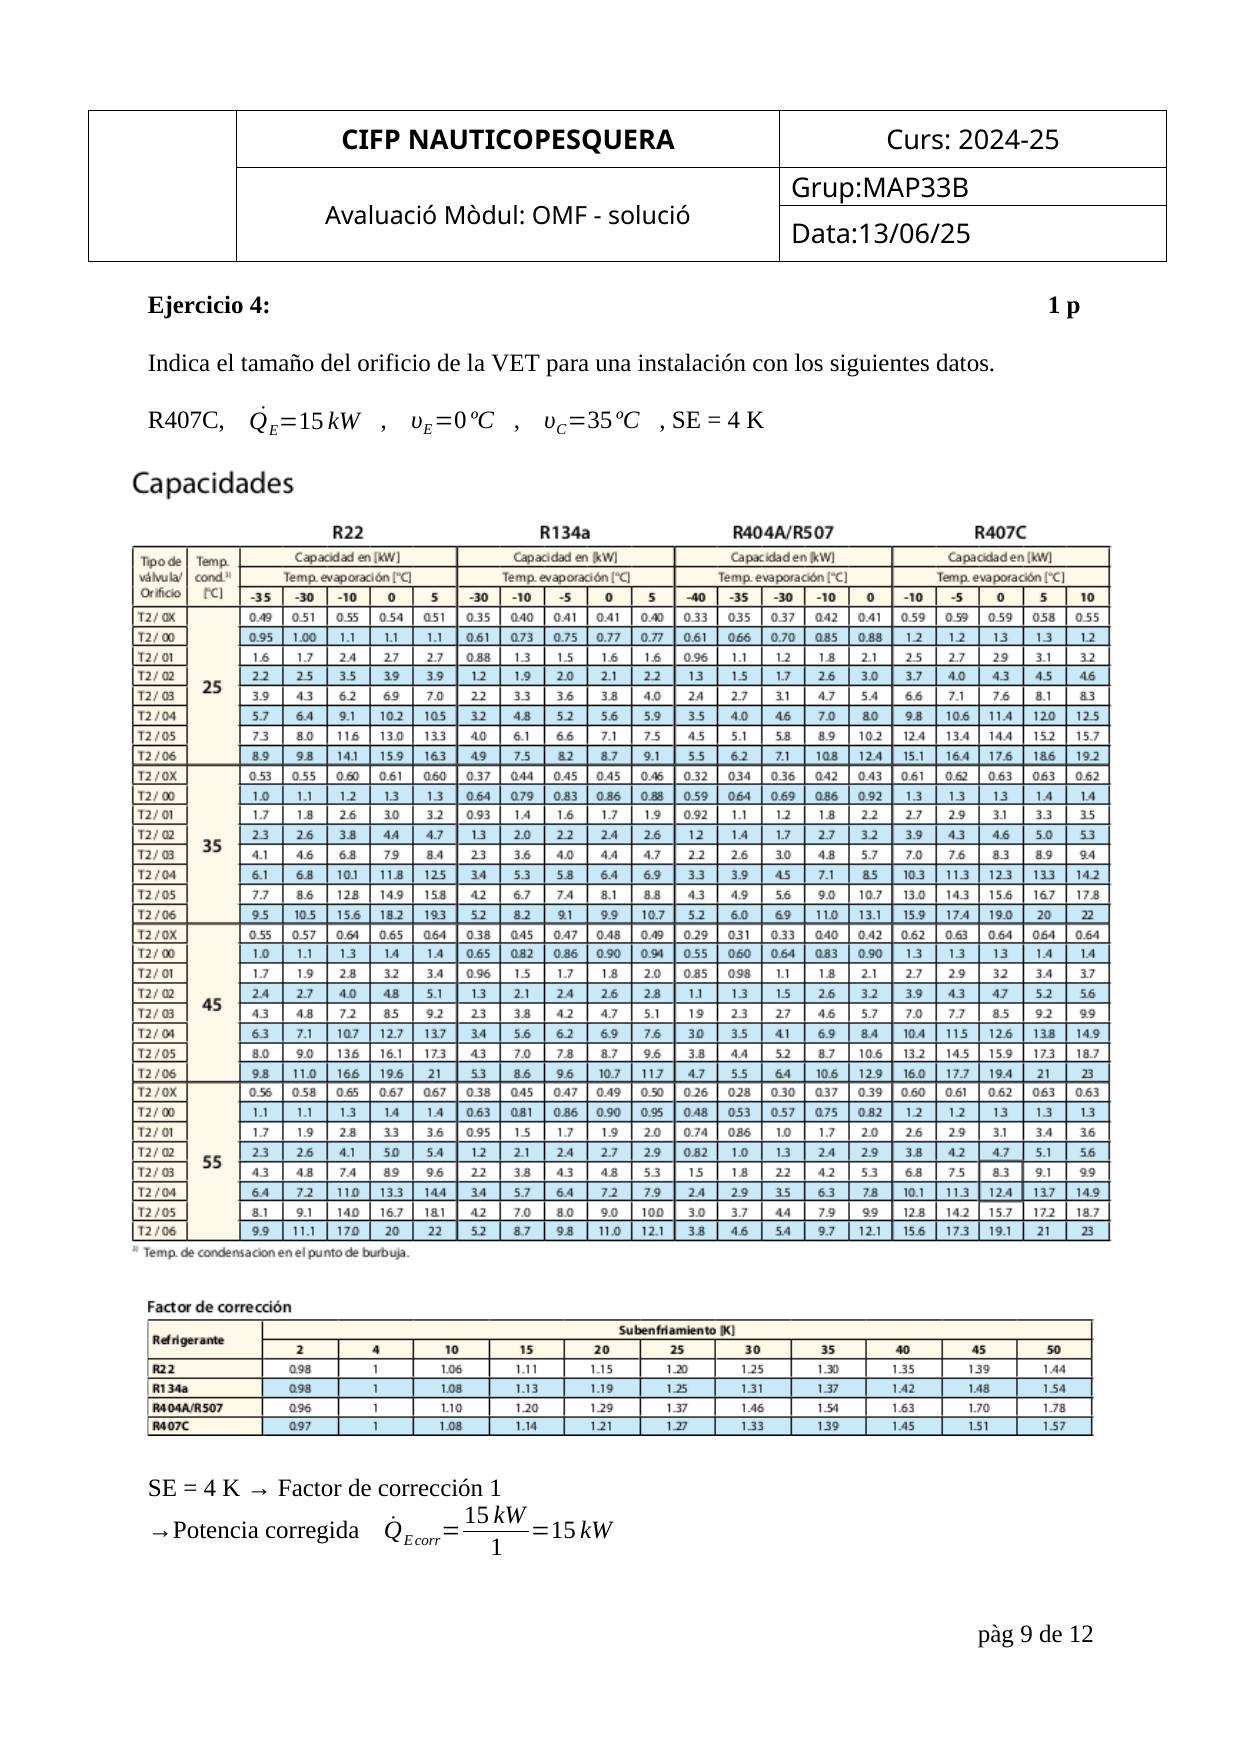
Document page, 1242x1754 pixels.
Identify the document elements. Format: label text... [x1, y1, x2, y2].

text Indica el tamaño del orificio de la VET para una instalación con los siguientes datos. [148, 348, 1094, 377]
text R407C, , , , SE = 4 K [148, 405, 1094, 438]
text Ejercicio 4: 1 p [148, 290, 1094, 319]
picture [147, 1300, 1094, 1436]
text →Potencia corregida [148, 1502, 1094, 1561]
text SE = 4 K → Factor de corrección 1 [148, 1473, 1094, 1502]
picture [118, 466, 1123, 1270]
